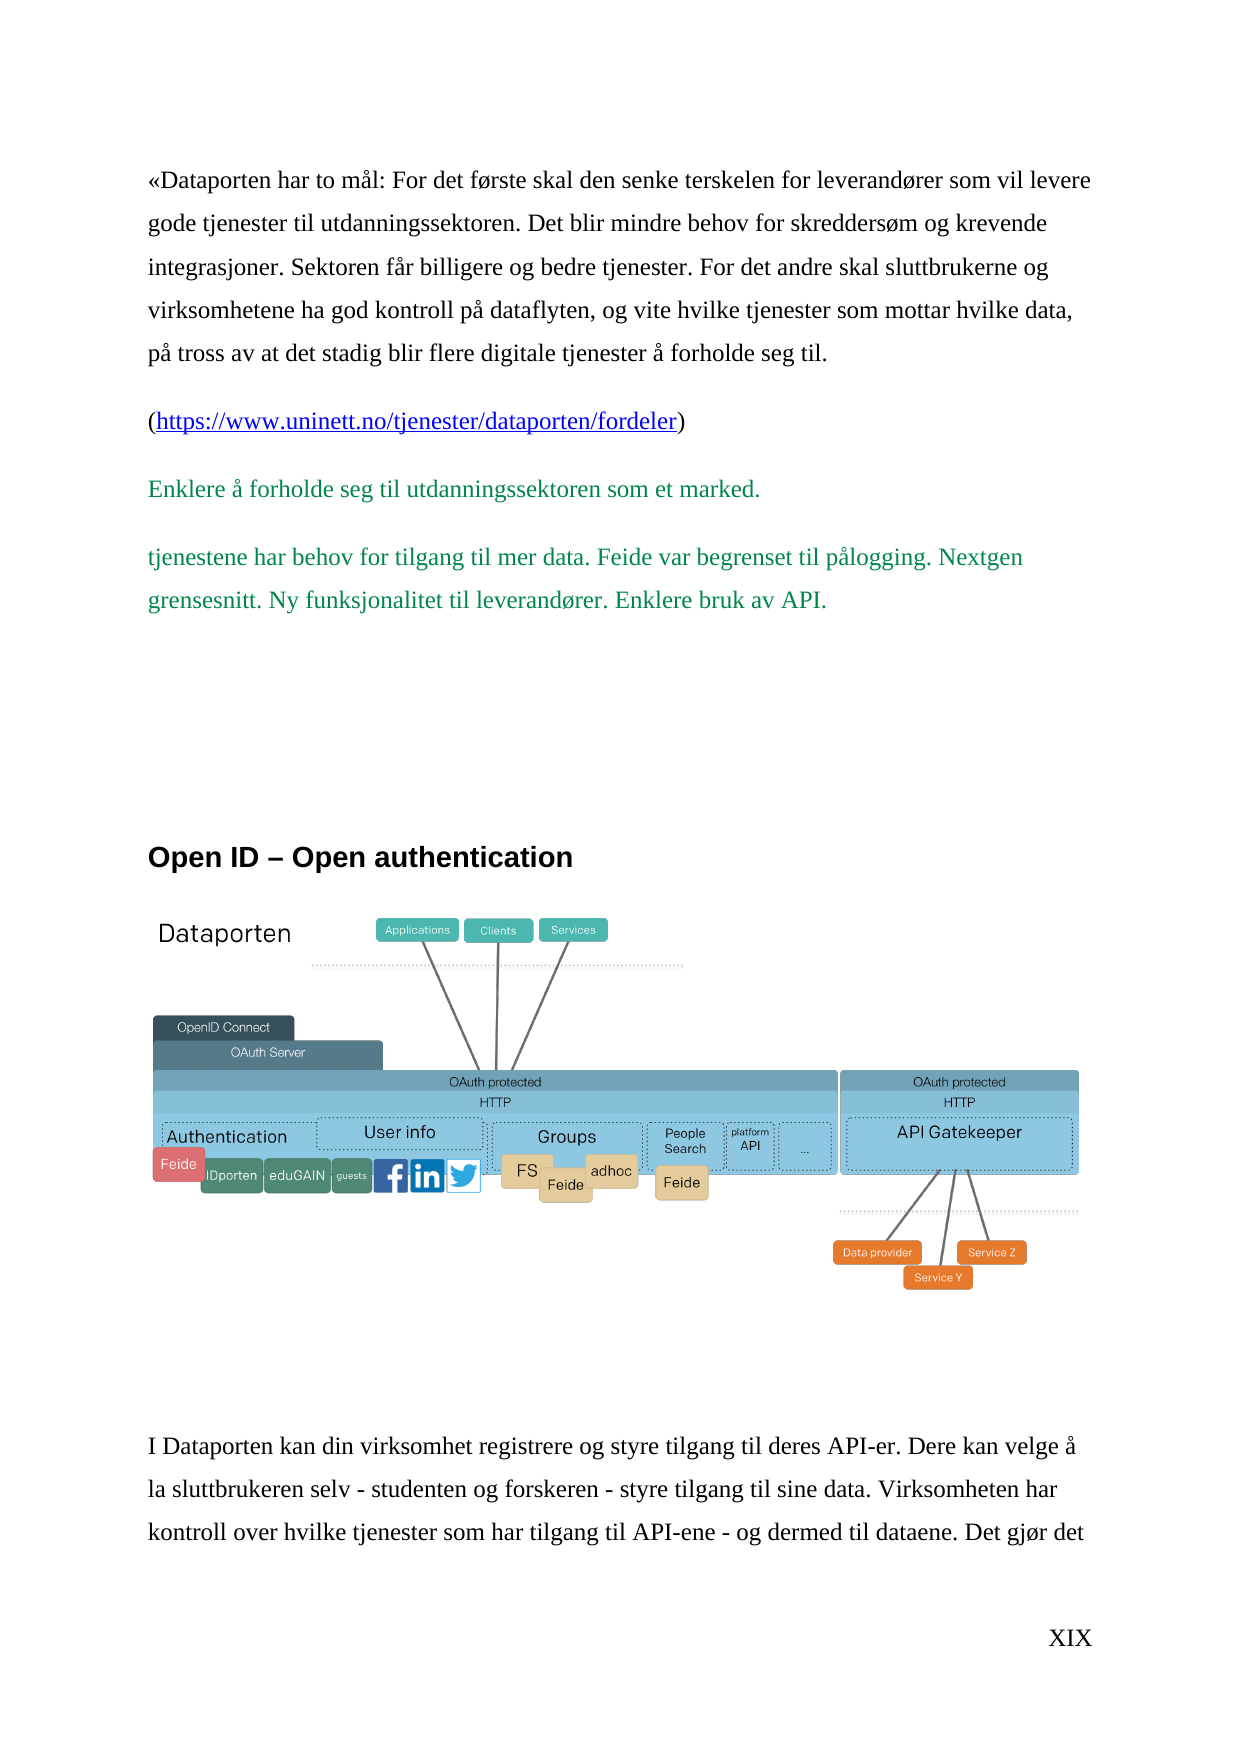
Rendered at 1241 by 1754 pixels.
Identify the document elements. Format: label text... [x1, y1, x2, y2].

picture [144, 907, 1090, 1297]
text tjenestene har behov for tilgang til mer data. Feide var begrenset til pålogging. Nextgen grensesnitt. Ny funksjonalitet til leverandører. Enklere bruk av API. [148, 542, 1092, 614]
text Enklere å forholde seg til utdanningssektoren som et marked. [148, 474, 1092, 503]
text I Dataporten kan din virksomhet registrere og styre tilgang til deres API-er. Dere kan velge å la sluttbrukeren selv - studenten og forskeren - styre tilgang til sine data. Virksomheten har kontroll over hvilke tjenester som har tilgang til API-ene - og dermed til dataene. Det gjør det [148, 1431, 1092, 1546]
subtitle Open ID – Open authentication [148, 840, 1092, 873]
text (https://www.uninett.no/tjenester/dataporten/fordeler) [148, 406, 1092, 435]
text «Dataporten har to mål: For det første skal den senke terskelen for leverandører som vil levere gode tjenester til utdanningssektoren. Det blir mindre behov for skreddersøm og krevende integrasjoner. Sektoren får billigere og bedre tjenester. For det andre skal sluttbrukerne og virksomhetene ha god kontroll på dataflyten, og vite hvilke tjenester som mottar hvilke data, på tross av at det stadig blir flere digitale tjenester å forholde seg til. [148, 165, 1092, 367]
